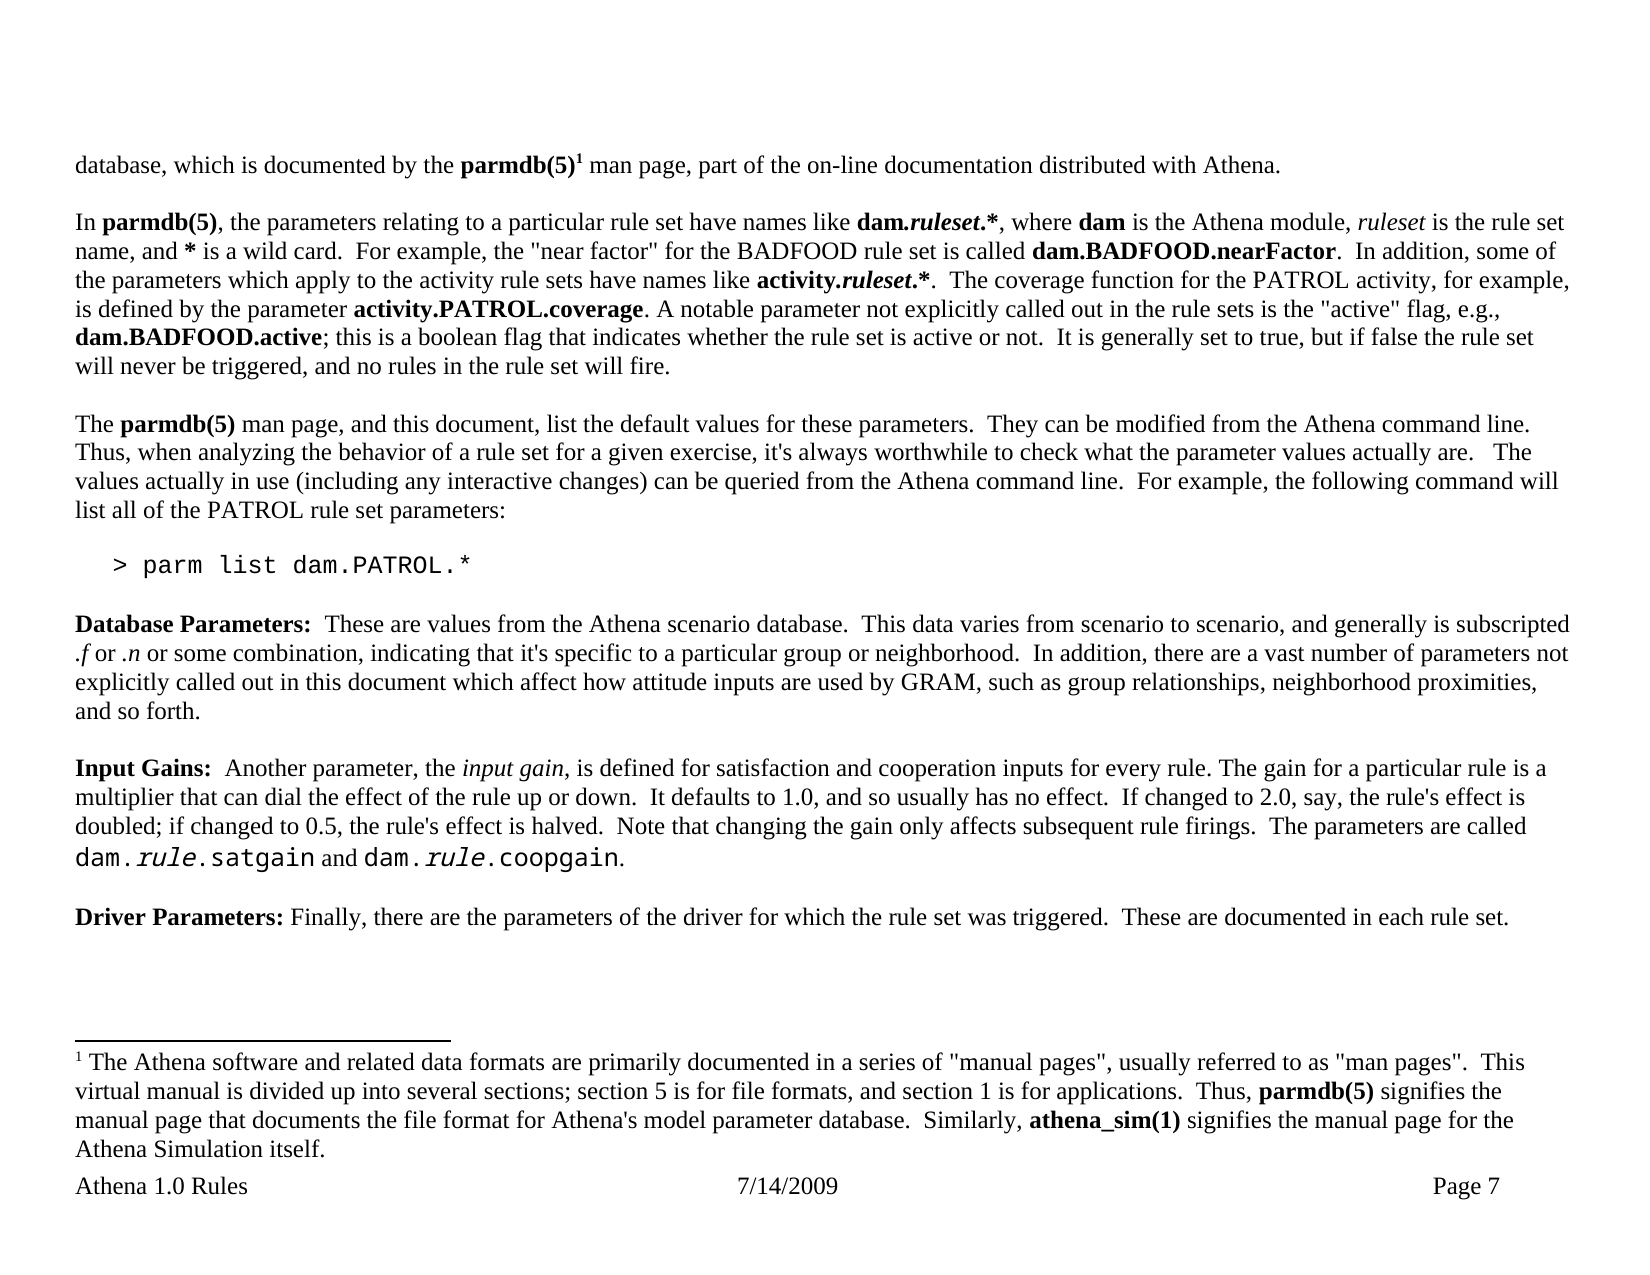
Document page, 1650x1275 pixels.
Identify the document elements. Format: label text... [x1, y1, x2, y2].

text The parmdb(5) man page, and this document, list the default values for these parameters. They can be modified from the Athena command line. Thus, when analyzing the behavior of a rule set for a given exercise, it's always worthwhile to check what the parameter values actually are. The values actually in use (including any interactive changes) can be queried from the Athena command line. For example, the following command will list all of the PATROL rule set parameters: [75, 409, 1575, 524]
text In parmdb(5), the parameters relating to a particular rule set have names like dam.ruleset.*, where dam is the Athena module, ruleset is the rule set name, and * is a wild card. For example, the "near factor" for the BADFOOD rule set is called dam.BADFOOD.nearFactor. In addition, some of the parameters which apply to the activity rule sets have names like activity.ruleset.*. The coverage function for the PATROL activity, for example, is defined by the parameter activity.PATROL.coverage. A notable parameter not explicitly called out in the rule sets is the "active" flag, e.g., dam.BADFOOD.active; this is a boolean flag that indicates whether the rule set is active or not. It is generally set to true, but if false the rule set will never be triggered, and no rules in the rule set will fire. [75, 207, 1575, 380]
text database, which is documented by the parmdb(5) man page, part of the on-line documentation distributed with Athena. [75, 150, 1575, 179]
text Input Gains: Another parameter, the input gain, is defined for satisfaction and cooperation inputs for every rule. The gain for a particular rule is a multiplier that can dial the effect of the rule up or down. It defaults to 1.0, and so usually has no effect. If changed to 2.0, say, the rule's effect is doubled; if changed to 0.5, the rule's effect is halved. Note that changing the gain only affects subsequent rule firings. The parameters are called dam.rule.satgain and dam.rule.coopgain. [75, 753, 1575, 874]
text Driver Parameters: Finally, there are the parameters of the driver for which the rule set was triggered. These are documented in each rule set. [75, 902, 1575, 931]
text > parm list dam.PATROL.* [75, 552, 1575, 581]
text The Athena software and related data formats are primarily documented in a series of "manual pages", usually referred to as "man pages". This virtual manual is divided up into several sections; section 5 is for file formats, and section 1 is for applications. Thus, parmdb(5) signifies the manual page that documents the file format for Athena's model parameter database. Similarly, athena_sim(1) signifies the manual page for the Athena Simulation itself. [75, 1047, 1575, 1162]
text Database Parameters: These are values from the Athena scenario database. This data varies from scenario to scenario, and generally is subscripted .f or .n or some combination, indicating that it's specific to a particular group or neighborhood. In addition, there are a vast number of parameters not explicitly called out in this document which affect how attitude inputs are used by GRAM, such as group relationships, neighborhood proximities, and so forth. [75, 609, 1575, 724]
